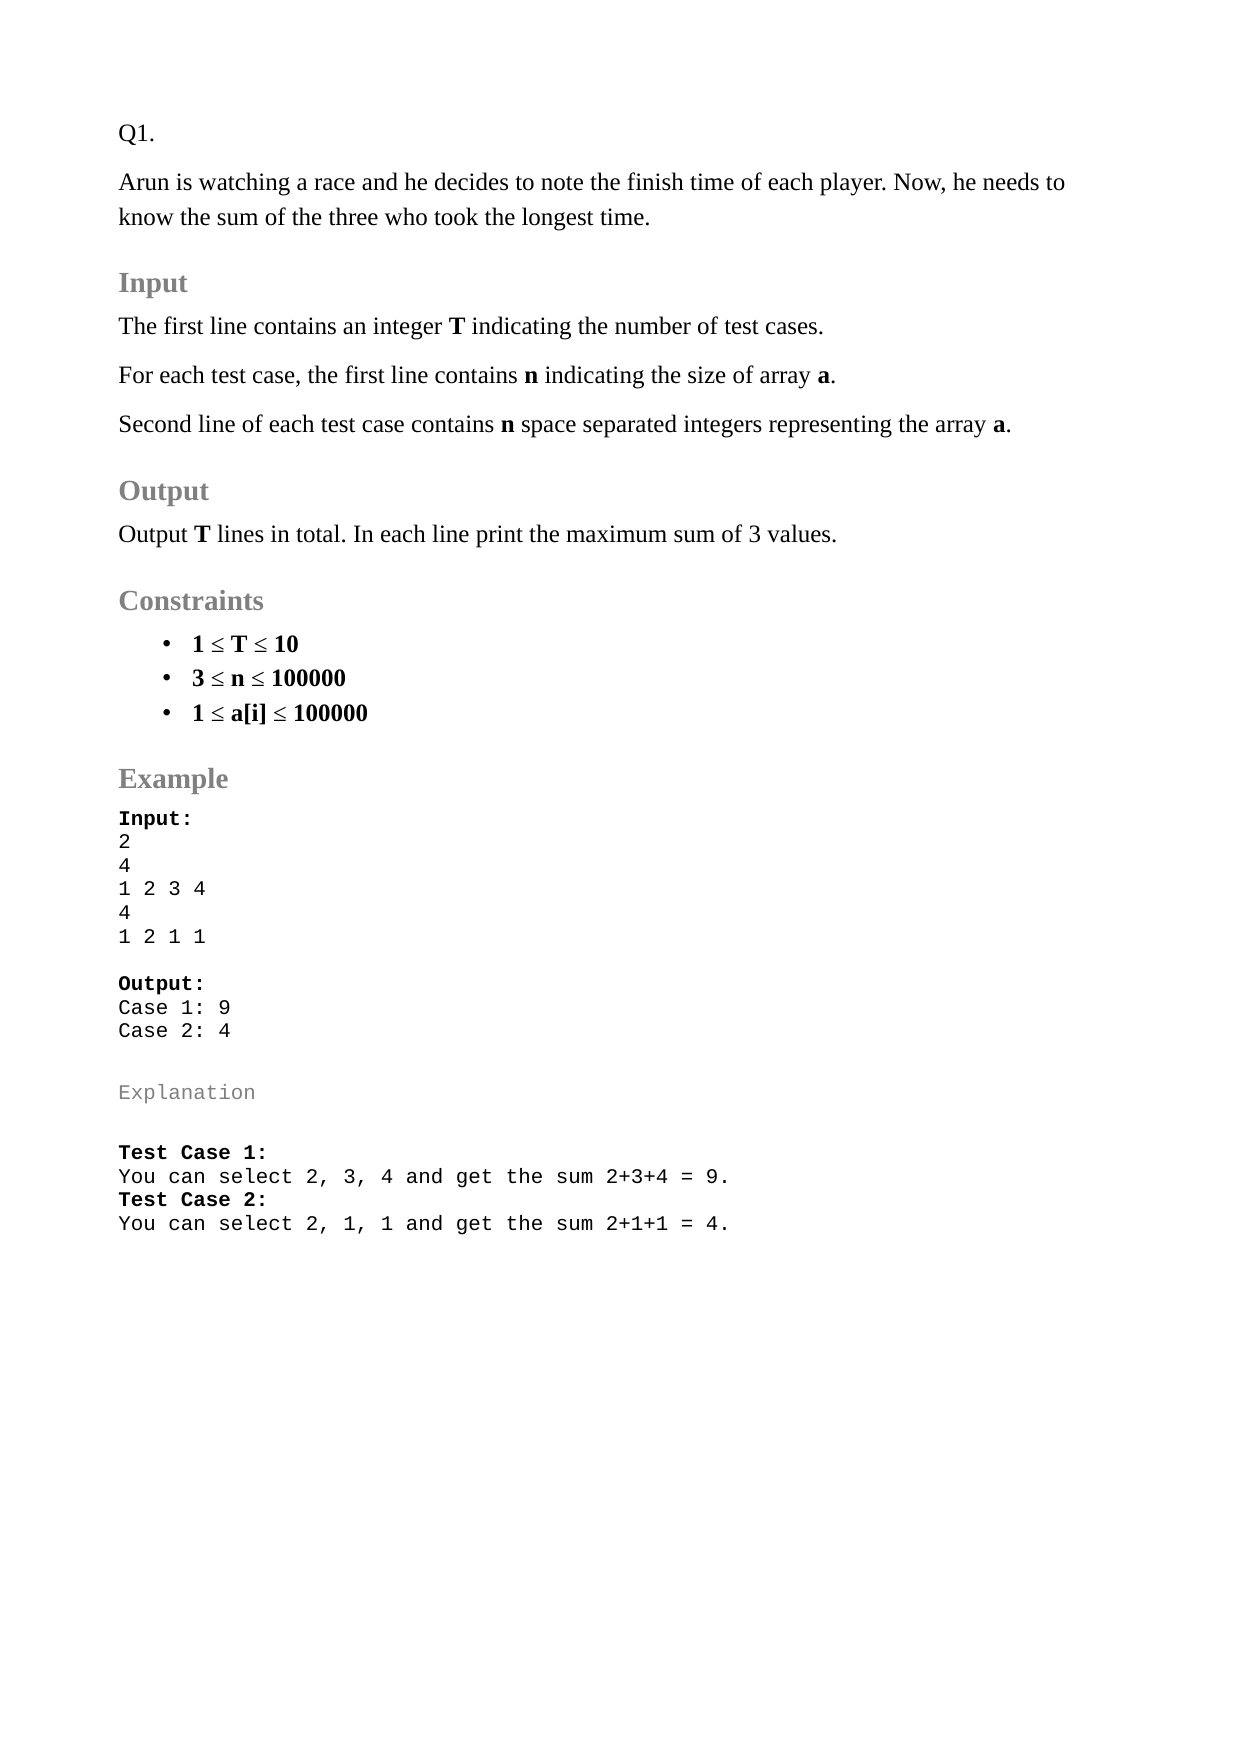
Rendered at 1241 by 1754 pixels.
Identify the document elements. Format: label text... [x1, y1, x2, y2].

text Arun is watching a race and he decides to note the finish time of each player. Now, he needs to know the sum of the three who took the longest time. [118, 167, 1122, 230]
list 3 ≤ n ≤ 100000 [162, 663, 1122, 692]
text Output: [118, 973, 1122, 997]
text For each test case, the first line contains n indicating the size of array a. [118, 360, 1122, 389]
subtitle Input [118, 265, 1122, 299]
text You can select 2, 1, 1 and get the sum 2+1+1 = 4. [118, 1213, 1122, 1237]
list 1 ≤ a[i] ≤ 100000 [162, 698, 1122, 727]
text Input: [118, 807, 1122, 831]
subtitle Example [118, 761, 1122, 795]
text Case 1: 9 [118, 997, 1122, 1020]
text Test Case 2: [118, 1189, 1122, 1213]
text Case 2: 4 [118, 1020, 1122, 1044]
text 4 [118, 855, 1122, 878]
text 4 [118, 902, 1122, 926]
text Explanation [118, 1082, 1122, 1106]
text Q1. [118, 118, 1122, 147]
list 1 ≤ T ≤ 10 [162, 629, 1122, 658]
subtitle Output [118, 473, 1122, 507]
text The first line contains an integer T indicating the number of test cases. [118, 311, 1122, 340]
subtitle Constraints [118, 583, 1122, 616]
text 1 2 1 1 [118, 926, 1122, 949]
text 1 2 3 4 [118, 878, 1122, 902]
text You can select 2, 3, 4 and get the sum 2+3+4 = 9. [118, 1166, 1122, 1189]
text Second line of each test case contains n space separated integers representing the array a. [118, 409, 1122, 438]
text 2 [118, 831, 1122, 855]
text Output T lines in total. In each line print the maximum sum of 3 values. [118, 519, 1122, 548]
text Test Case 1: [118, 1142, 1122, 1166]
